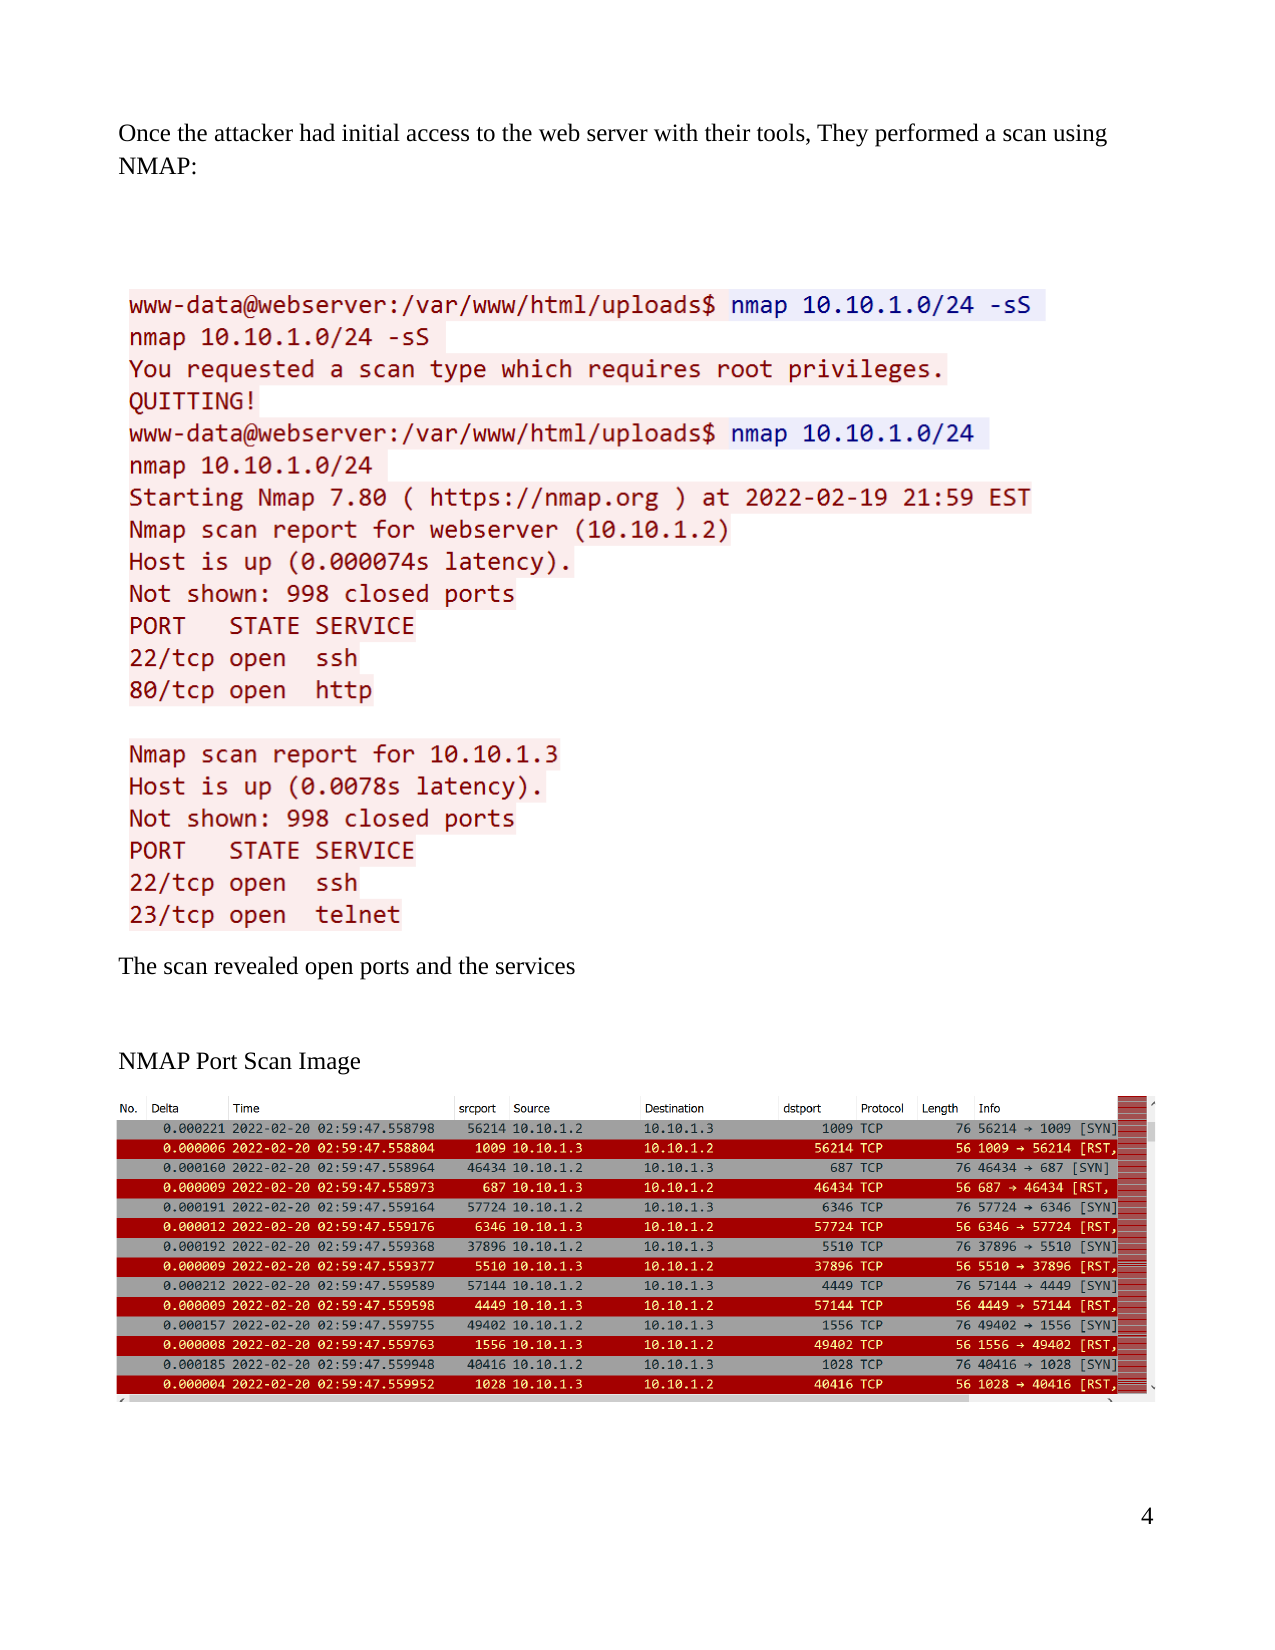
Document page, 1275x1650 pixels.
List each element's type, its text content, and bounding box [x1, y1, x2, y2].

text The scan revealed open ports and the services [118, 294, 1157, 980]
picture [125, 289, 1165, 947]
text 4 [118, 1501, 1157, 1530]
picture [116, 1096, 1156, 1402]
text Once the attacker had initial access to the web server with their tools, They performed a scan using NMAP: [118, 118, 1157, 180]
text NMAP Port Scan Image [118, 1046, 1157, 1075]
